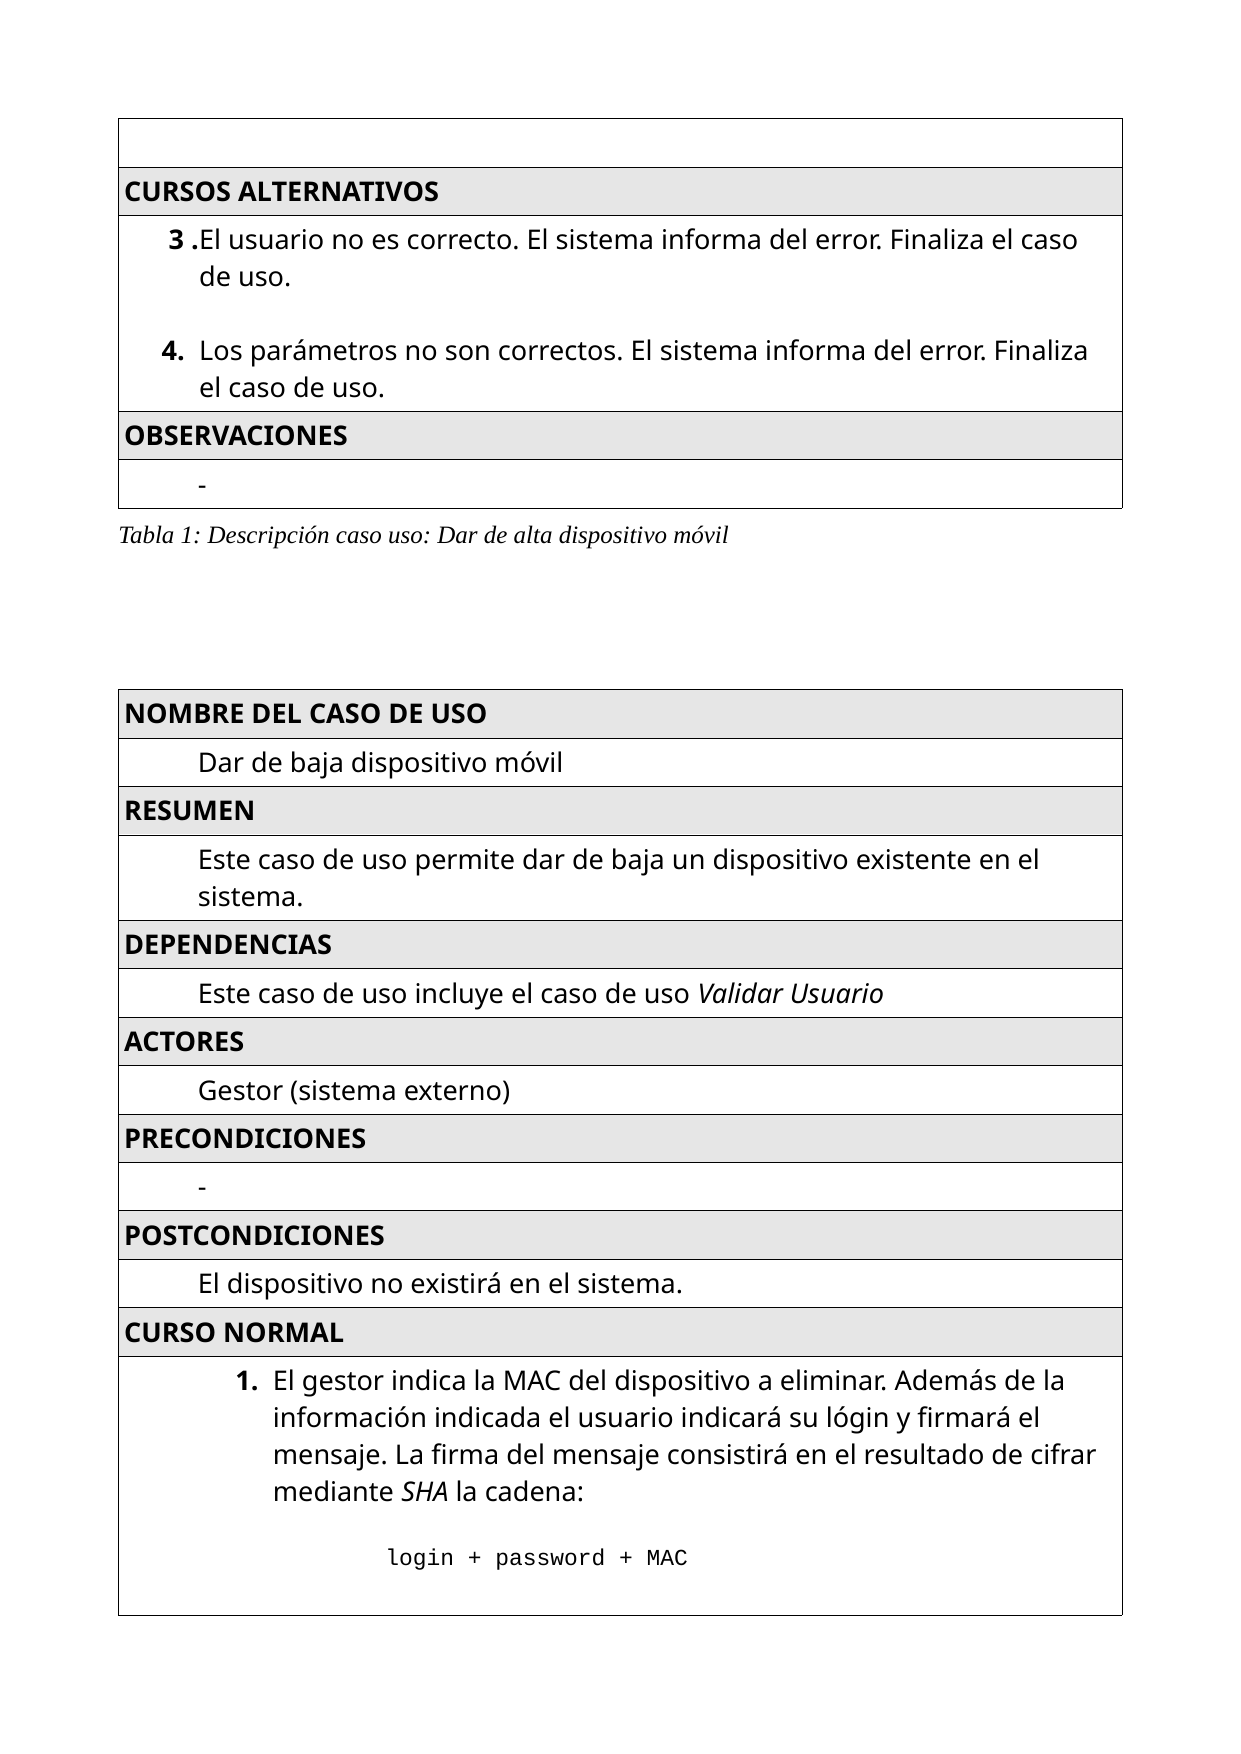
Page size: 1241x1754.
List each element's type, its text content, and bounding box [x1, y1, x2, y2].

table_cell El dispositivo no existirá en el sistema. [119, 1260, 1122, 1307]
table_cell RESUMEN [119, 787, 1122, 834]
table_cell CURSOS ALTERNATIVOS [119, 168, 1122, 215]
table_cell CURSO NORMAL [119, 1308, 1122, 1356]
table_cell - [119, 460, 1122, 508]
table_cell OBSERVACIONES [119, 412, 1122, 459]
table_cell Este caso de uso permite dar de baja un dispositivo existente en el sistema. [119, 836, 1122, 920]
table_cell El gestor indica la MAC del dispositivo a eliminar. Además de la información indicada el usuario indicará su lógin y firmará el mensaje. La firma del mensaje consistirá en el resultado de cifrar mediante SHA la cadena: login + password + MAC El sistema comprueba si el usuario es correcto. Se ejecuta el caso de uso ValidarUsuario. El usuario es correcto el sistema comprueba que los parámetros son correctos y si el dispositivo no tiene ninguna categoría asociada. Los parámetros son correctos y da de baja el dispositivo. El sistema indica que el dispositivo ha sido dado de baja. [119, 1357, 1122, 1614]
table_cell DEPENDENCIAS [119, 921, 1122, 968]
table_cell - [119, 1163, 1122, 1210]
text Tabla 1: Descripción caso uso: Dar de alta dispositivo móvil [118, 520, 1122, 549]
table_cell Gestor (sistema externo) [119, 1066, 1122, 1113]
table_cell PRECONDICIONES [119, 1115, 1122, 1162]
table_cell ACTORES [119, 1018, 1122, 1065]
table_cell Este caso de uso incluye el caso de uso Validar Usuario [119, 969, 1122, 1017]
table_cell El usuario no es correcto. El sistema informa del error. Finaliza el caso de uso. Los parámetros no son correctos. El sistema informa del error. Finaliza el caso de uso. [119, 216, 1122, 411]
table_cell Dar de baja dispositivo móvil [119, 739, 1122, 786]
table_header NOMBRE DEL CASO DE USO [119, 690, 1122, 738]
table_cell POSTCONDICIONES [119, 1211, 1122, 1259]
table_cell [119, 119, 1122, 167]
